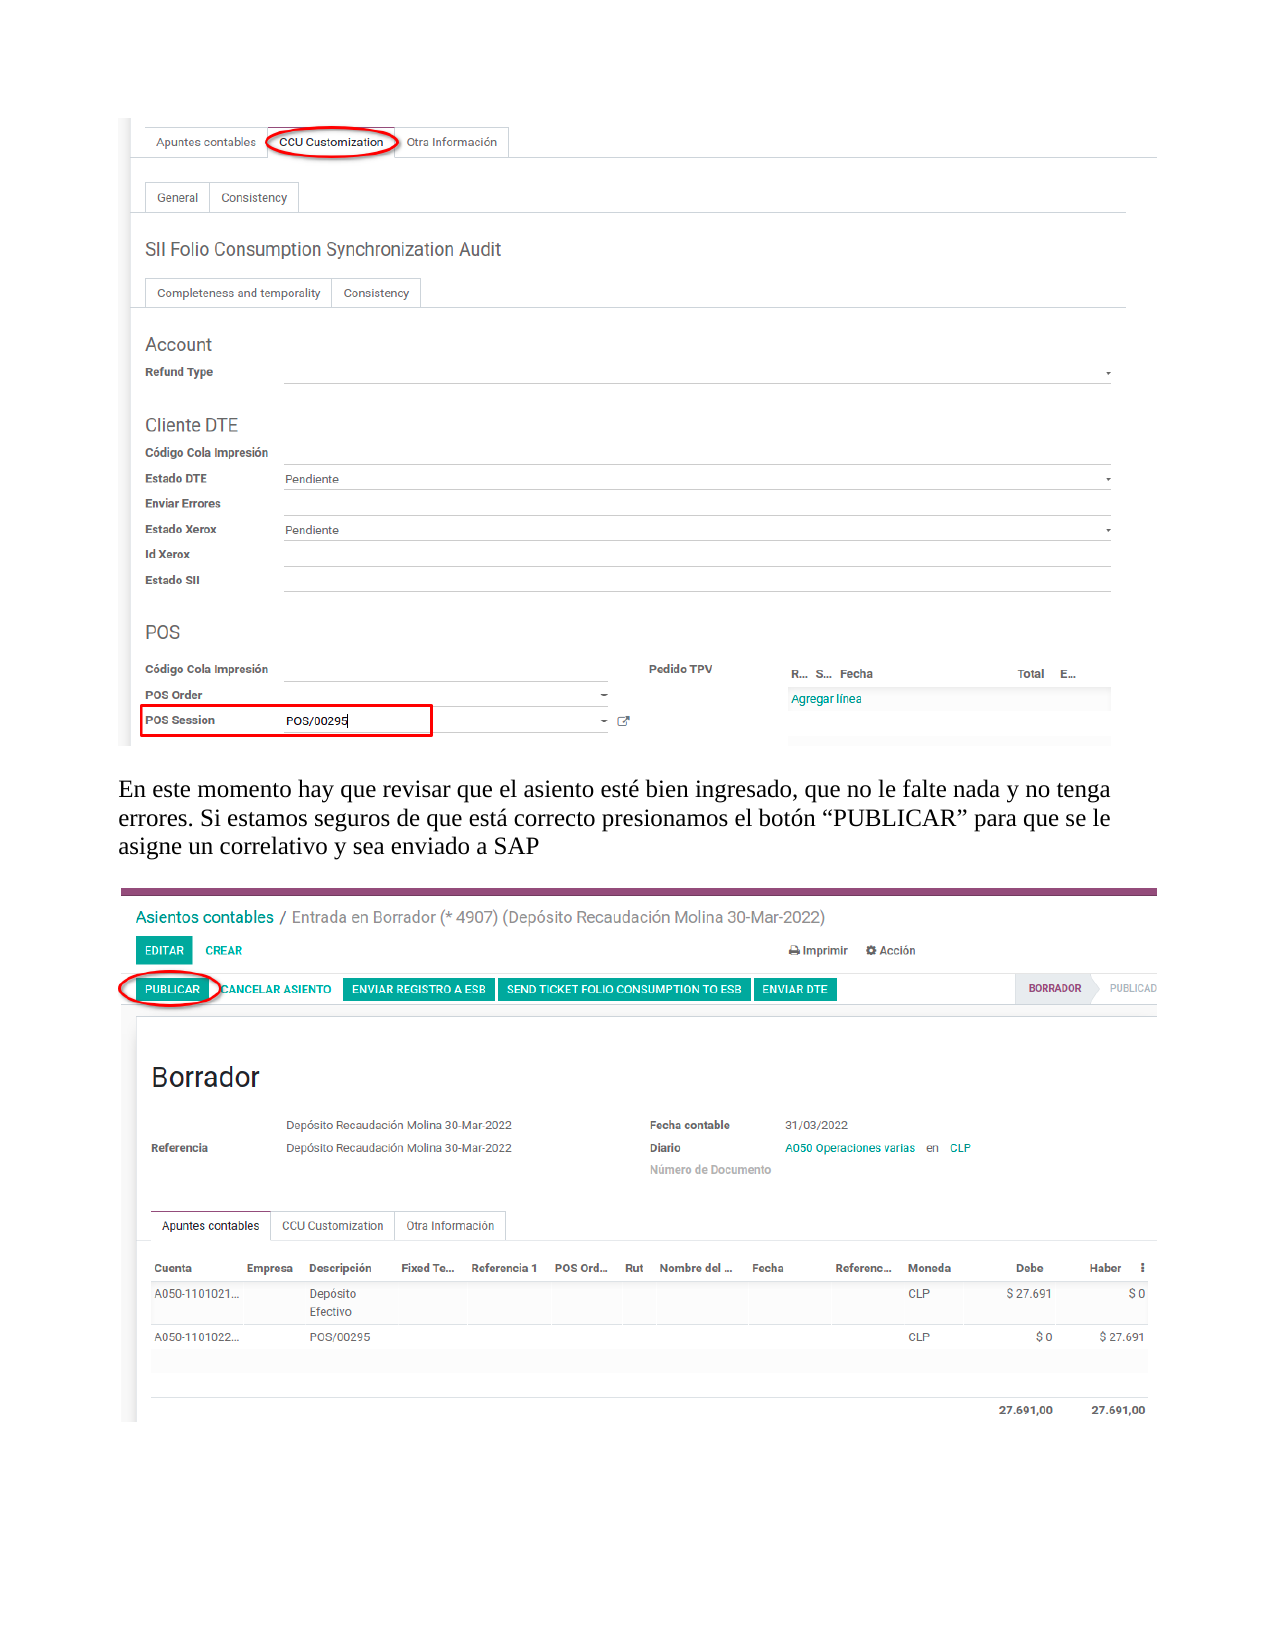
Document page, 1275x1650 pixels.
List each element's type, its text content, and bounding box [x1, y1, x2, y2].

picture [118, 118, 1157, 746]
text En este momento hay que revisar que el asiento esté bien ingresado, que no le falte nada y no tenga errores. Si estamos seguros de que está correcto presionamos el botón “PUBLICAR” para que se le asigne un correlativo y sea enviado a SAP [118, 774, 1157, 860]
picture [118, 888, 1157, 1422]
